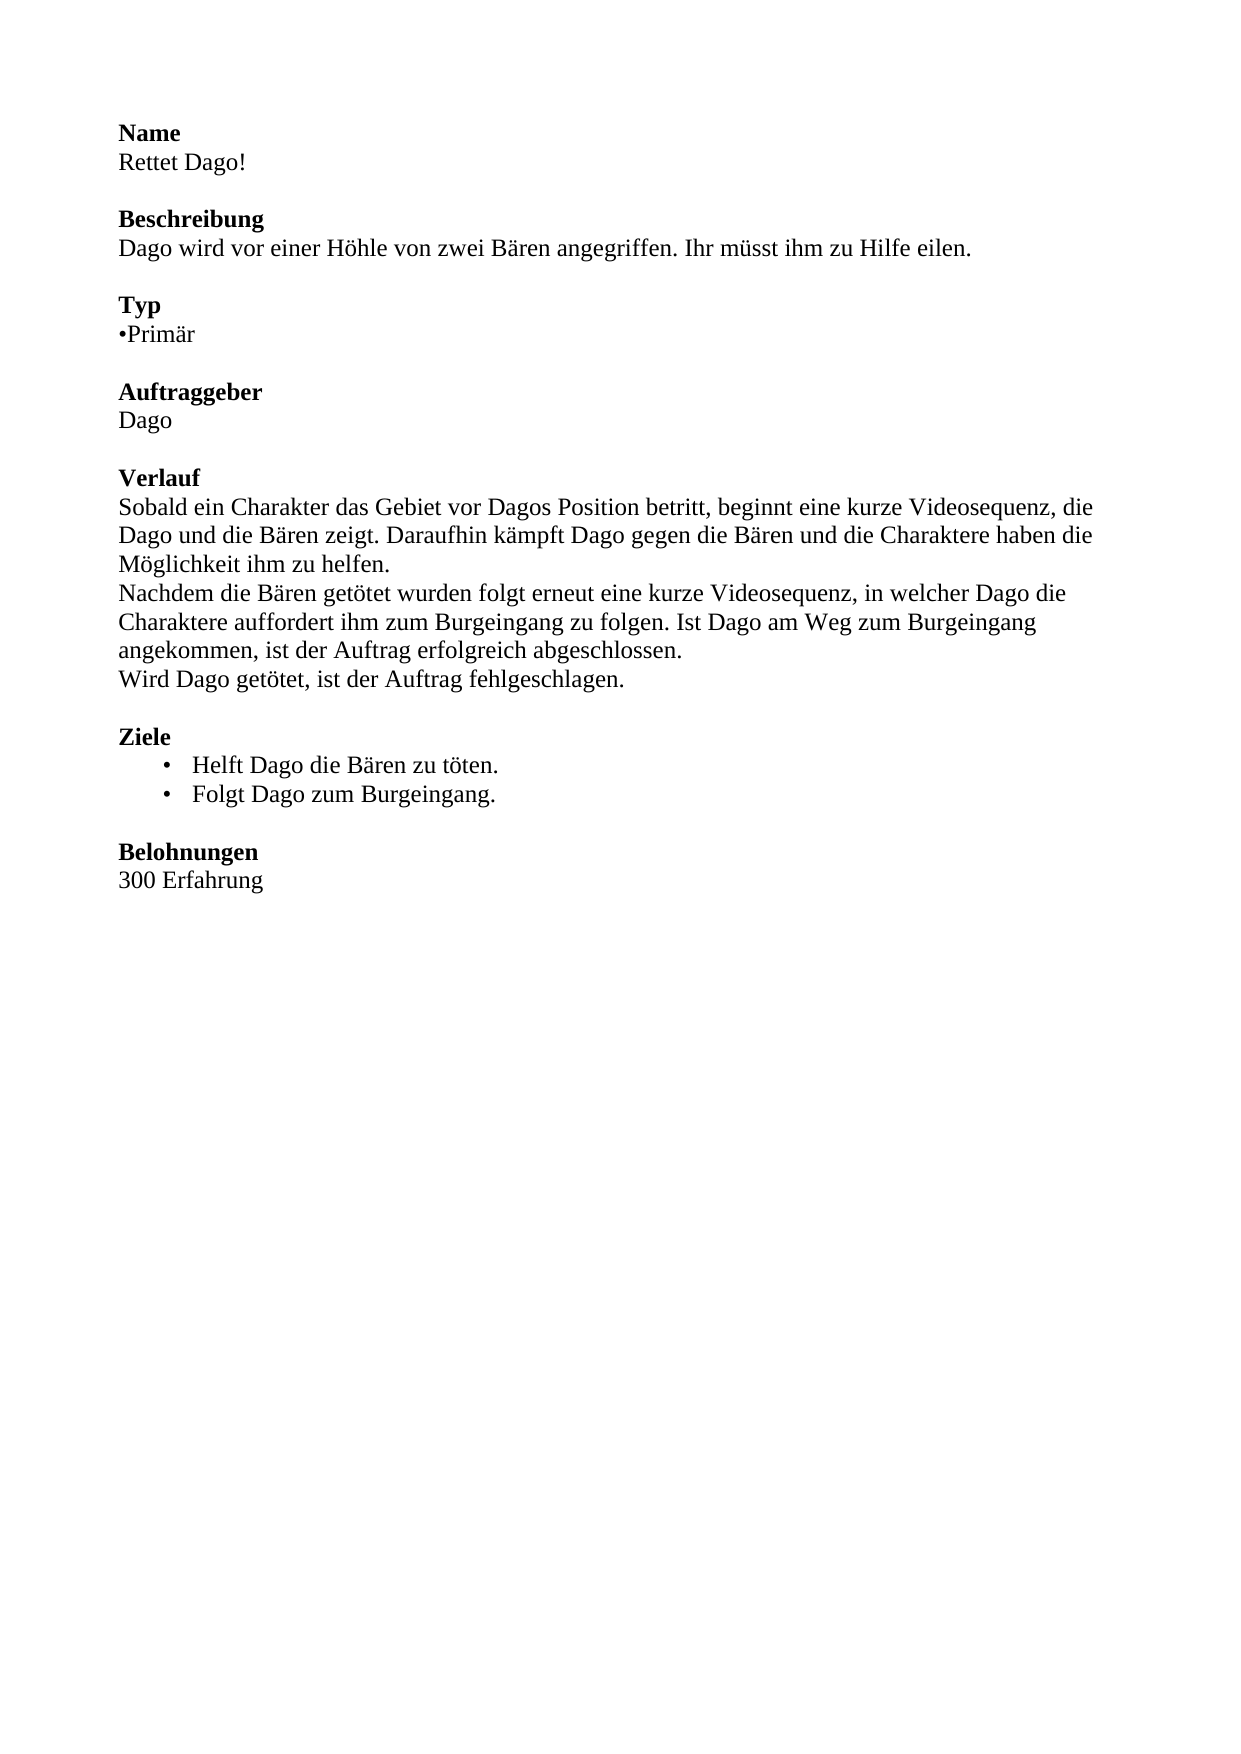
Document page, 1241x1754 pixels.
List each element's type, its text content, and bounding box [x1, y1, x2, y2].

text Belohnungen [118, 837, 1122, 866]
text Typ [118, 291, 1122, 319]
text Name [118, 118, 1122, 147]
text Dago [118, 406, 1122, 434]
text 300 Erfahrung [118, 866, 1122, 894]
text Verlauf [118, 463, 1122, 492]
text Auftraggeber [118, 377, 1122, 406]
text Ziele [118, 722, 1122, 751]
text Dago wird vor einer Höhle von zwei Bären angegriffen. Ihr müsst ihm zu Hilfe eilen. [118, 233, 1122, 262]
text Sobald ein Charakter das Gebiet vor Dagos Position betritt, beginnt eine kurze Videosequenz, die Dago und die Bären zeigt. Daraufhin kämpft Dago gegen die Bären und die Charaktere haben die Möglichkeit ihm zu helfen. [118, 492, 1122, 578]
text Rettet Dago! [118, 147, 1122, 176]
text Wird Dago getötet, ist der Auftrag fehlgeschlagen. [118, 664, 1122, 693]
list Primär [118, 319, 1122, 348]
text Beschreibung [118, 204, 1122, 233]
text Nachdem die Bären getötet wurden folgt erneut eine kurze Videosequenz, in welcher Dago die Charaktere auffordert ihm zum Burgeingang zu folgen. Ist Dago am Weg zum Burgeingang angekommen, ist der Auftrag erfolgreich abgeschlossen. [118, 578, 1122, 664]
list Helft Dago die Bären zu töten. [162, 751, 1122, 779]
list Folgt Dago zum Burgeingang. [162, 779, 1122, 808]
